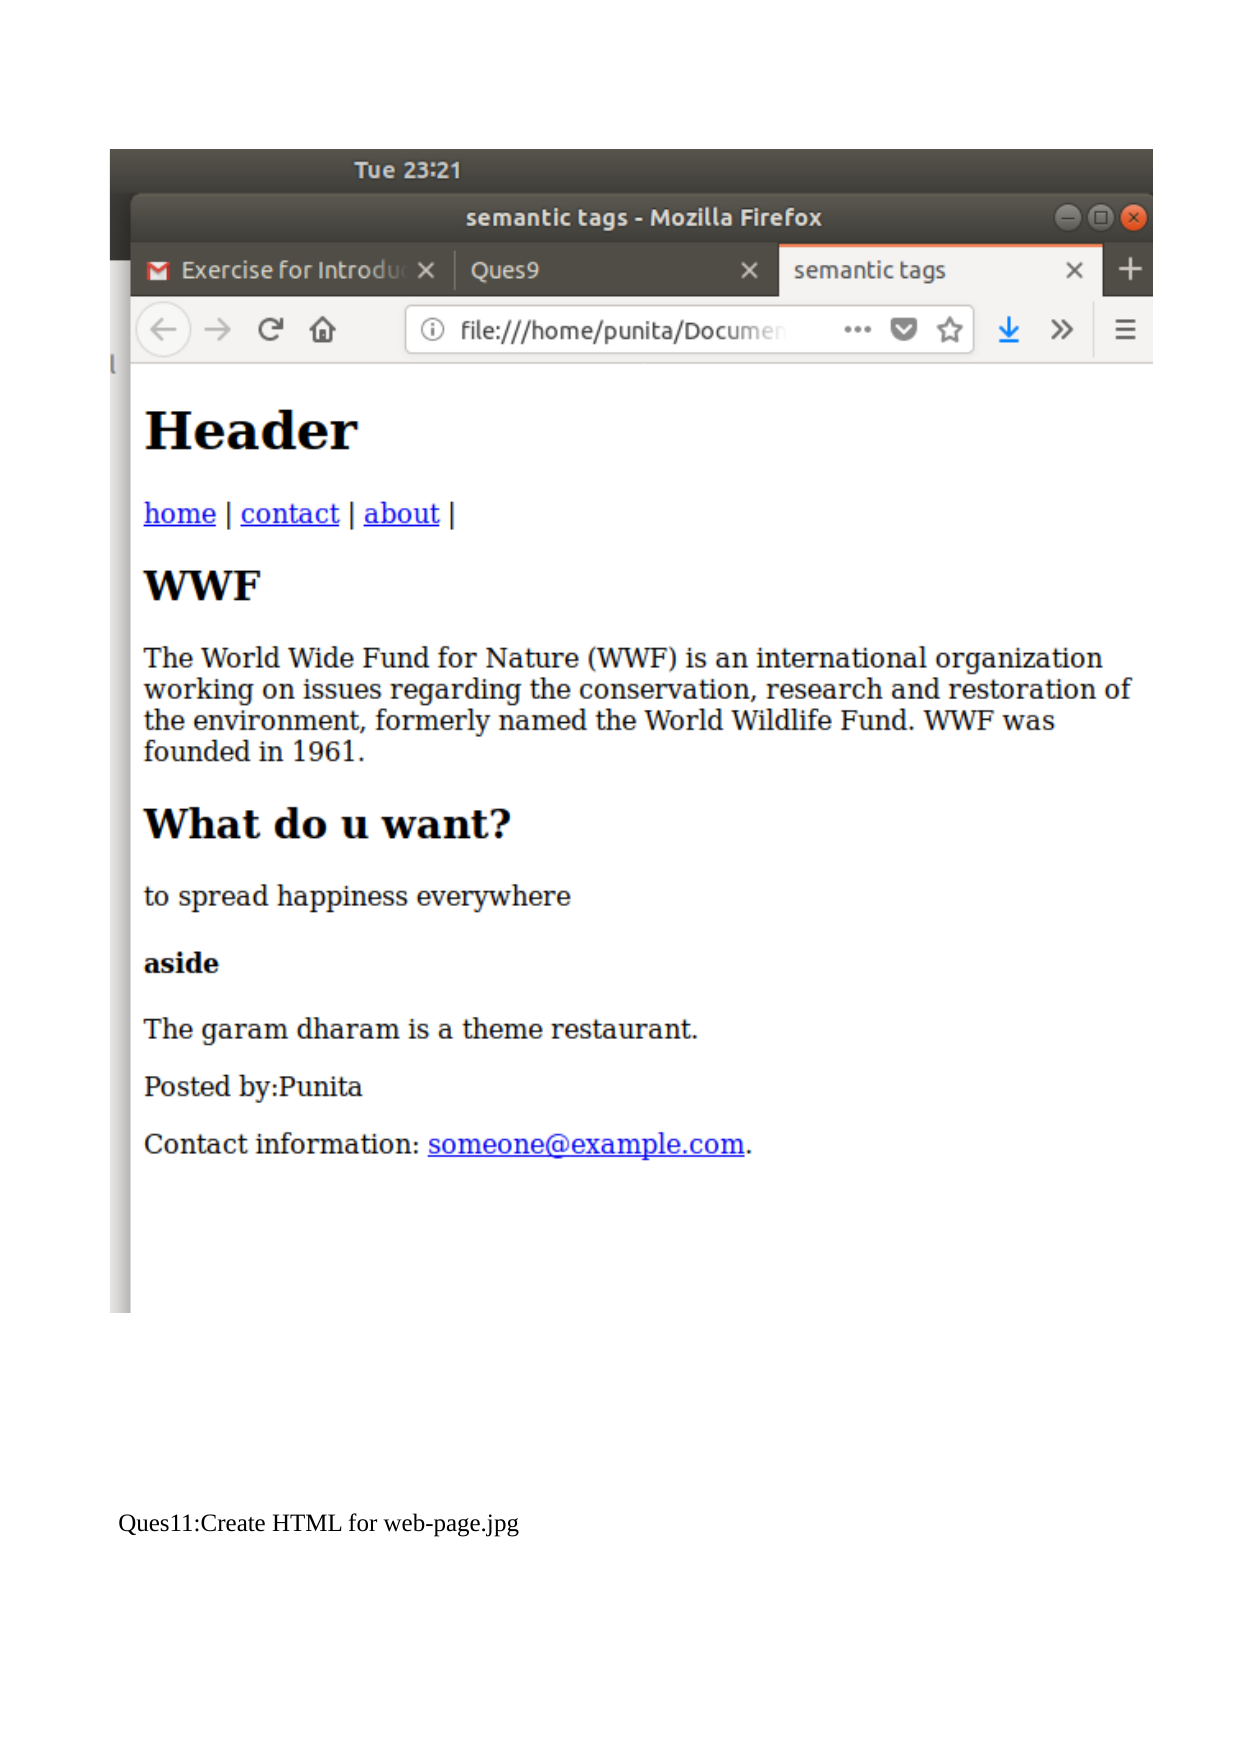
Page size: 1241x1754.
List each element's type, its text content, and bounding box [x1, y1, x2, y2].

picture [220, 149, 1153, 1313]
text Ques11:Create HTML for web-page.jpg [118, 1508, 1122, 1536]
